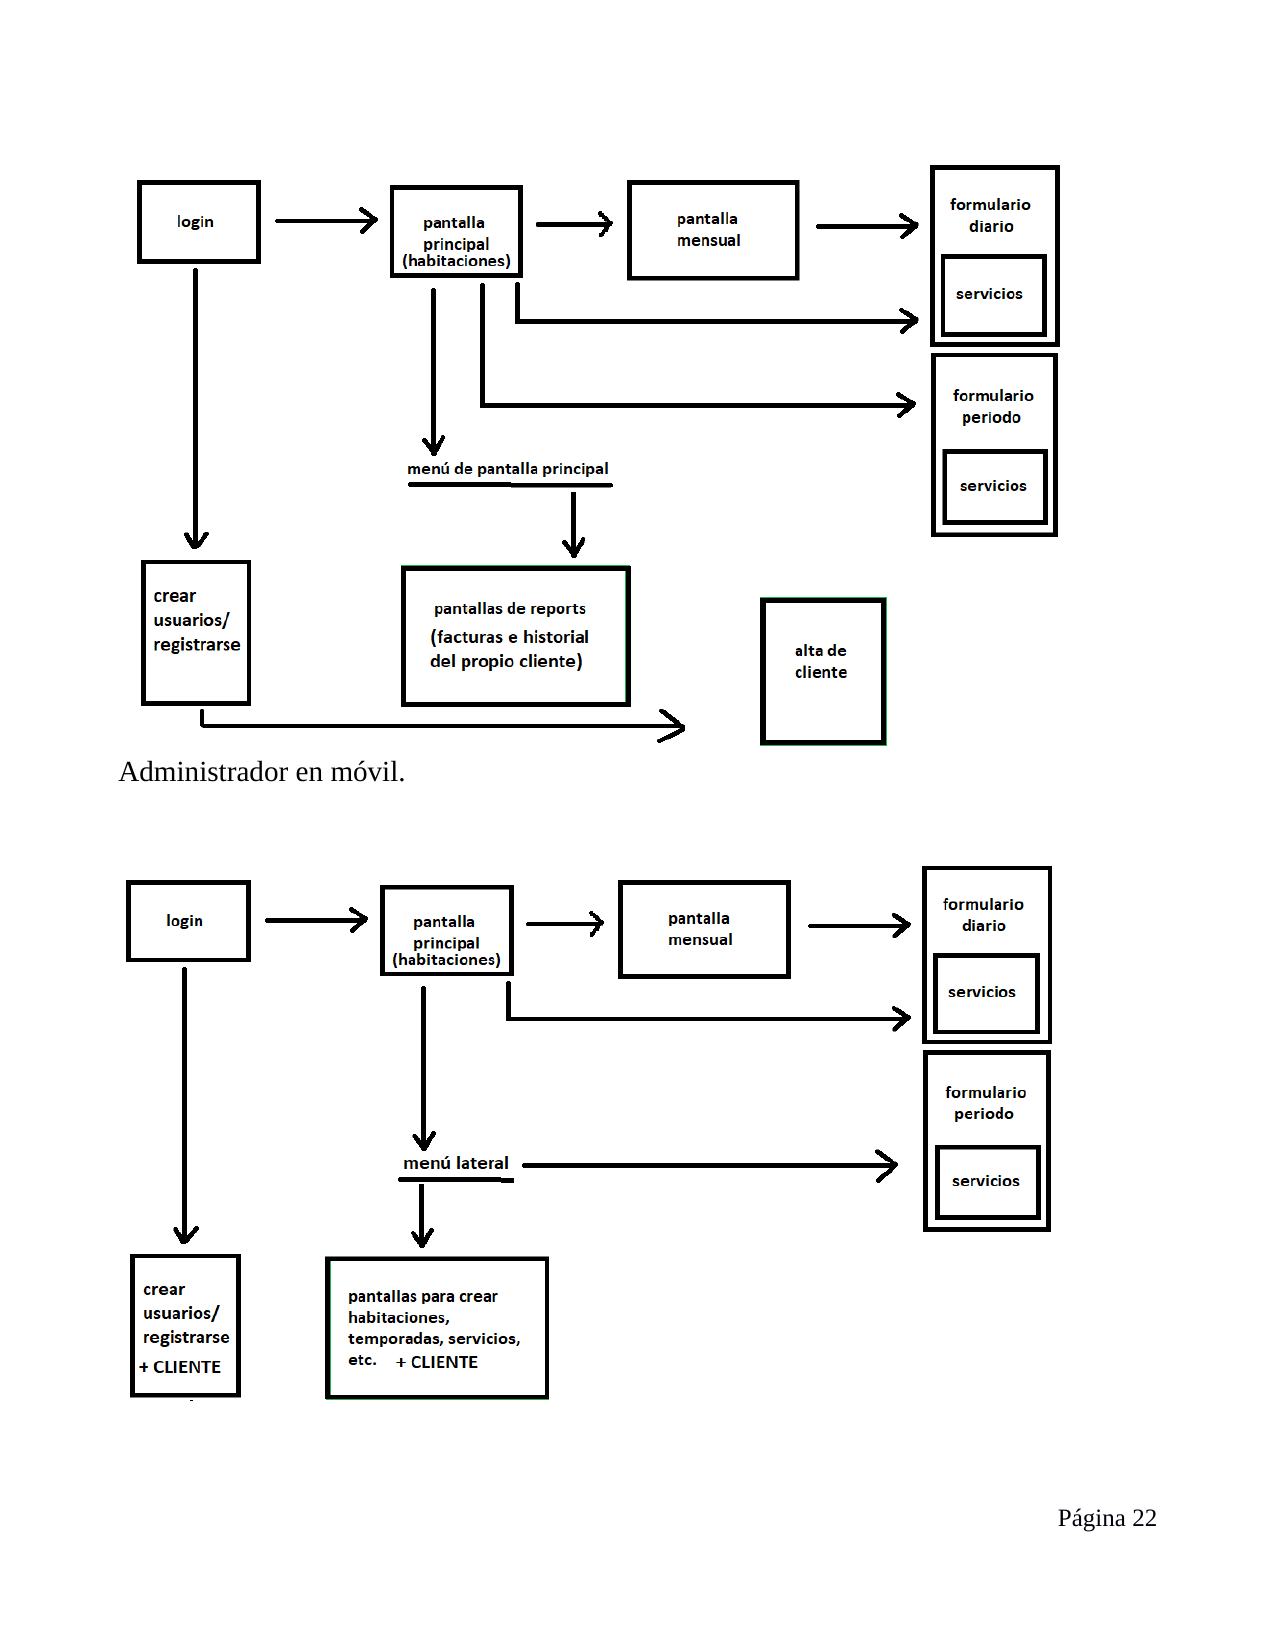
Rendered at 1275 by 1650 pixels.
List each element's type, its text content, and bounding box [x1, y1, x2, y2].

text Administrador en móvil. [118, 118, 1157, 788]
picture [120, 819, 1105, 1445]
picture [131, 118, 1157, 754]
